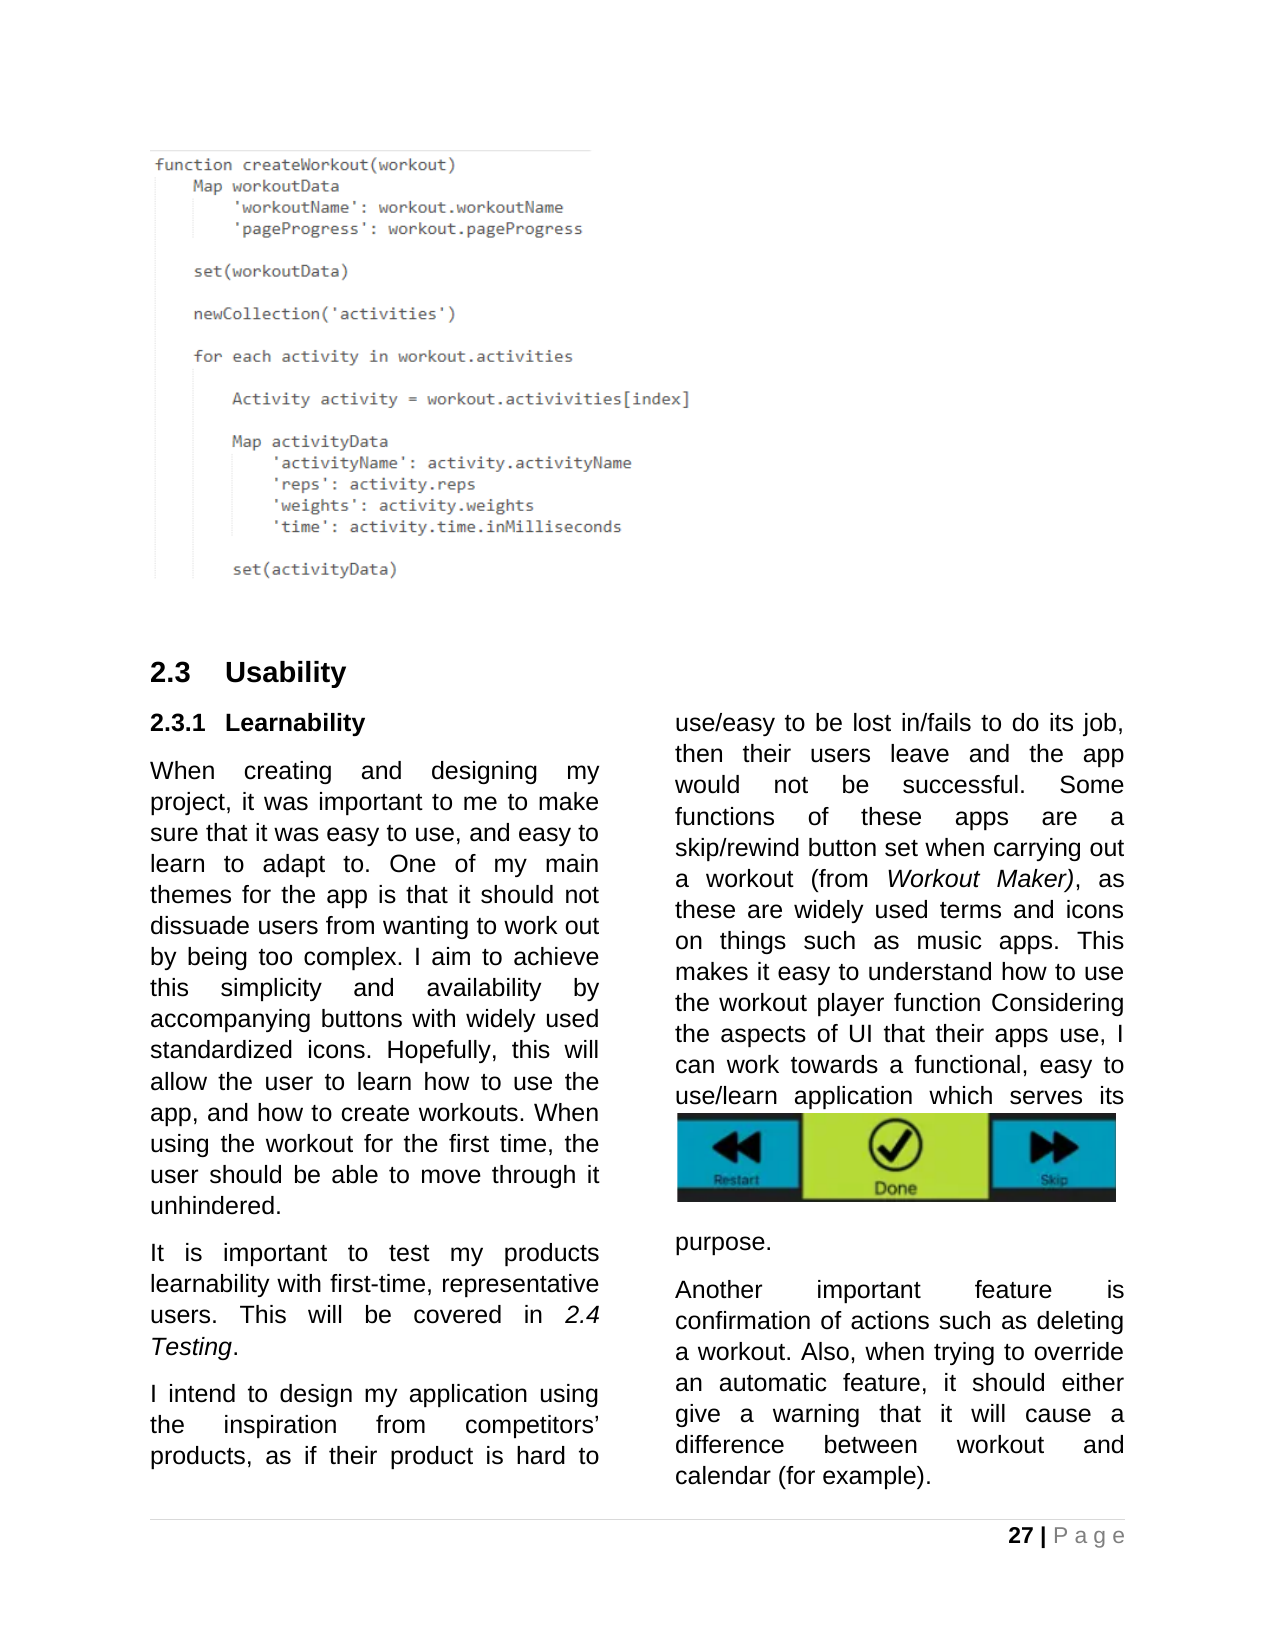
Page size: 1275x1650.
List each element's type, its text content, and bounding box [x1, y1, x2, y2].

text It is important to test my products learnability with first-time, representative users. This will be covered in 2.4 Testing. [150, 1238, 600, 1360]
list Usability [150, 656, 1125, 689]
text Another important feature is confirmation of actions such as deleting a workout. Also, when trying to override an automatic feature, it should either give a warning that it will cause a difference between workout and calendar (for example). [675, 1159, 1125, 1374]
picture [150, 150, 697, 589]
text I intend to design my application using the inspiration from competitors’ products, as if their product is hard to use/easy to be lost in/fails to do its job, then their users leave and the app would not be successful. Some functions of these apps are a skip/rewind button set when carrying out a workout (from Workout Maker), as these are widely used terms and icons on things such as music apps. This makes it easy to understand how to use the workout player function Considering the aspects of UI that their apps use, I can work towards a functional, easy to use/learn application which serves its purpose. [150, 1379, 600, 1470]
list Learnability [150, 708, 600, 737]
text I intend to design my application using the inspiration from competitors’ products, as if their product is hard to use/easy to be lost in/fails to do its job, then their users leave and the app would not be successful. Some functions of these apps are a skip/rewind button set when carrying out a workout (from Workout Maker), as these are widely used terms and icons on things such as music apps. This makes it easy to understand how to use the workout player function Considering the aspects of UI that their apps use, I can work towards a functional, easy to use/learn application which serves its purpose. [675, 708, 1125, 1141]
text While in the app, to increase usability and learnability, I would like functions to link to other sections or features of the app, such as comments when saving a workout that it will be inputted to a calendar. Ideally, this will link the app to itself, showing users how to navigate around, without the need for a tutorial. [675, 1393, 1125, 1484]
text When creating and designing my project, it was important to me to make sure that it was easy to use, and easy to learn to adapt to. One of my main themes for the app is that it should not dissuade users from wanting to work out by being too complex. I aim to achieve this simplicity and availability by accompanying buttons with widely used standardized icons. Hopefully, this will allow the user to learn how to use the app, and how to create workouts. When using the workout for the first time, the user should be able to move through it unhindered. [150, 756, 600, 1219]
